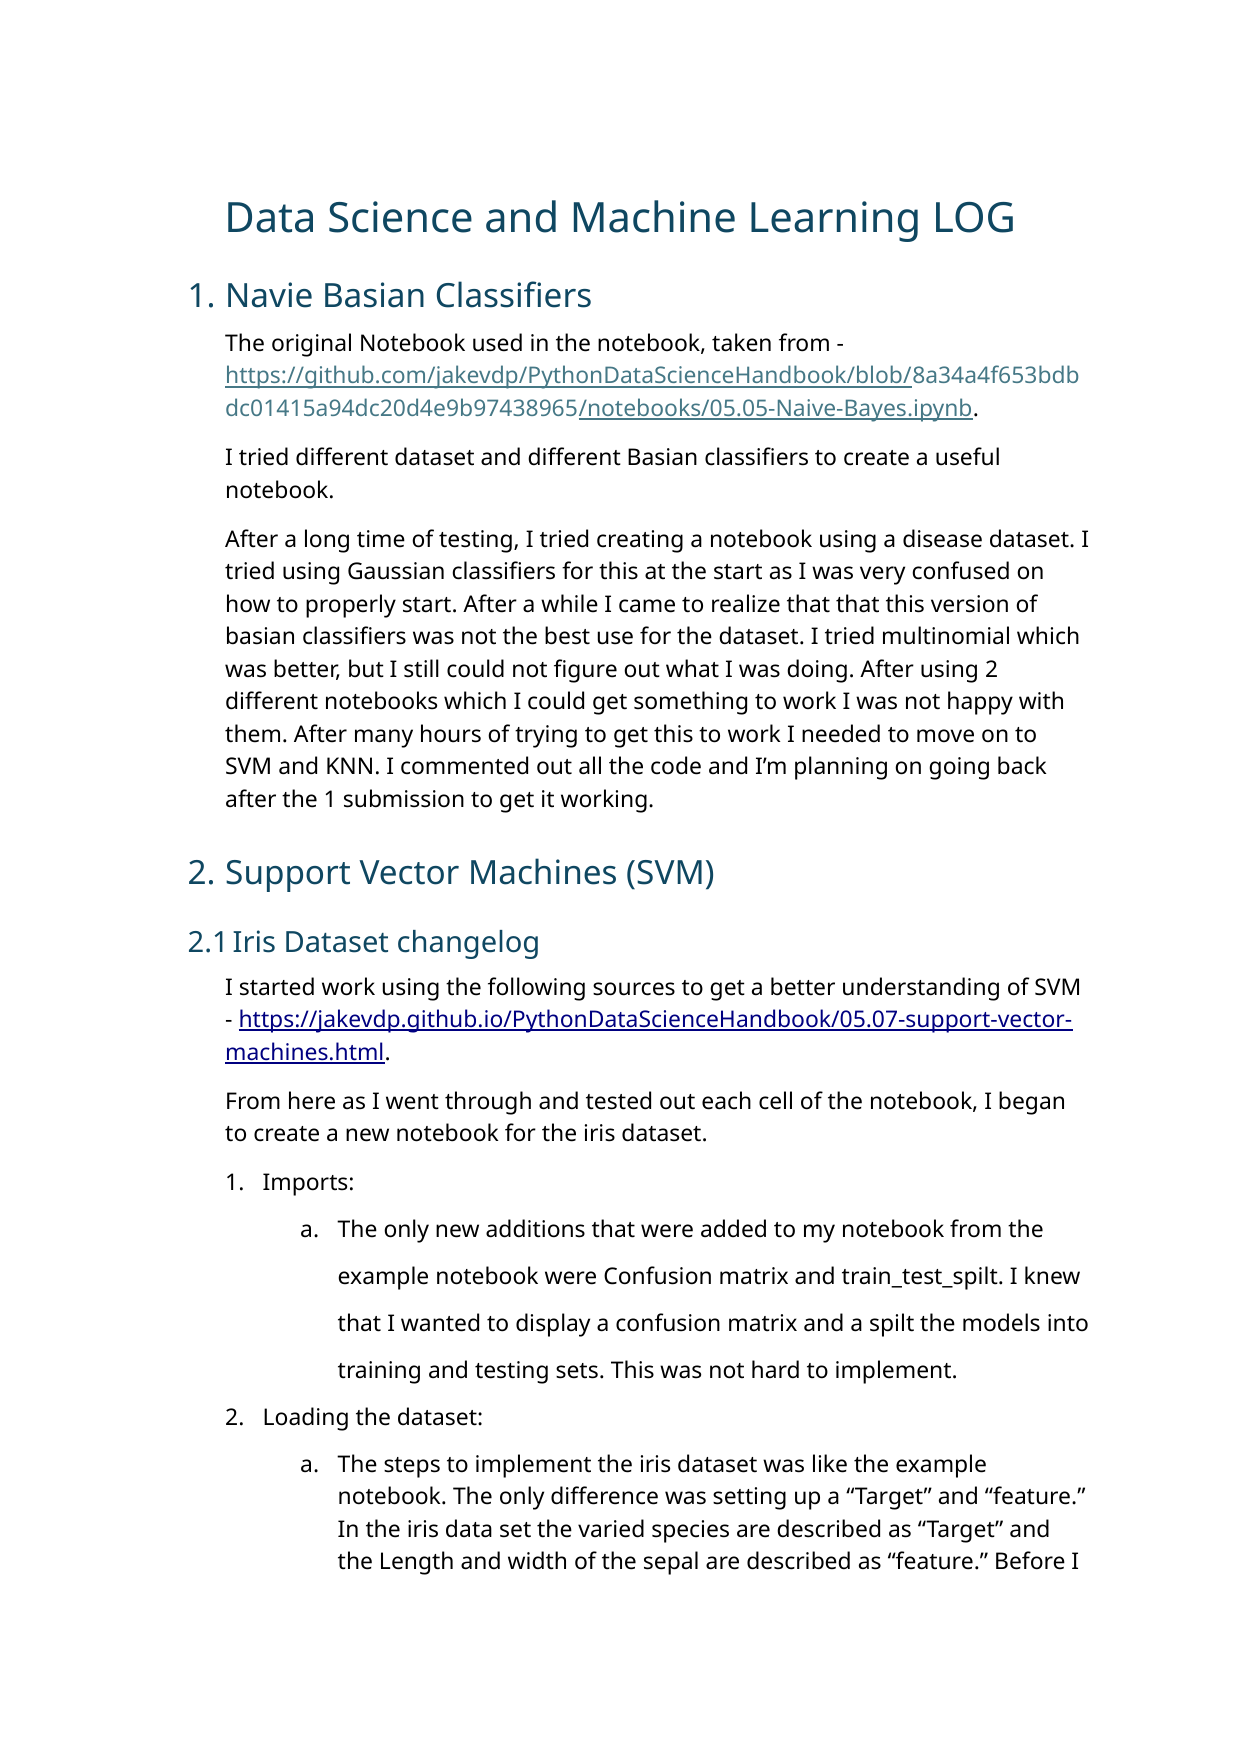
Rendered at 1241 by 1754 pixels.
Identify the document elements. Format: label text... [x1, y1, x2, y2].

list Imports: [225, 1166, 1090, 1197]
subtitle Data Science and Machine Learning LOG [150, 187, 1090, 244]
text After a long time of testing, I tried creating a notebook using a disease dataset. I tried using Gaussian classifiers for this at the start as I was very confused on how to properly start. After a while I came to realize that that this version of basian classifiers was not the best use for the dataset. I tried multinomial which was better, but I still could not figure out what I was doing. After using 2 different notebooks which I could get something to work I was not happy with them. After many hours of trying to get this to work I needed to move on to SVM and KNN. I commented out all the code and I’m planning on going back after the 1 submission to get it working. [225, 523, 1090, 814]
subtitle Navie Basian Classifiers [187, 271, 1090, 317]
text I started work using the following sources to get a better understanding of SVM - https://jakevdp.github.io/PythonDataScienceHandbook/05.07-support-vector-machines.html. [225, 970, 1090, 1067]
list Loading the dataset: [225, 1401, 1090, 1432]
subtitle Iris Dataset changelog [187, 921, 1090, 961]
subtitle Support Vector Machines (SVM) [187, 849, 1090, 894]
text The original Notebook used in the notebook, taken from - https://github.com/jakevdp/PythonDataScienceHandbook/blob/8a34a4f653bdbdc01415a94dc20d4e9b97438965/notebooks/05.05-Naive-Bayes.ipynb. [225, 327, 1090, 423]
text From here as I went through and tested out each cell of the notebook, I began to create a new notebook for the iris dataset. [225, 1084, 1090, 1148]
text I tried different dataset and different Basian classifiers to create a useful notebook. [225, 441, 1090, 505]
list The steps to implement the iris dataset was like the example notebook. The only difference was setting up a “Target” and “feature.” In the iris data set the varied species are described as “Target” and the Length and width of the sepal are described as “feature.” Before I [300, 1447, 1090, 1576]
list The only new additions that were added to my notebook from the example notebook were Confusion matrix and train_test_spilt. I knew that I wanted to display a confusion matrix and a spilt the models into training and testing sets. This was not hard to implement. [300, 1213, 1090, 1385]
